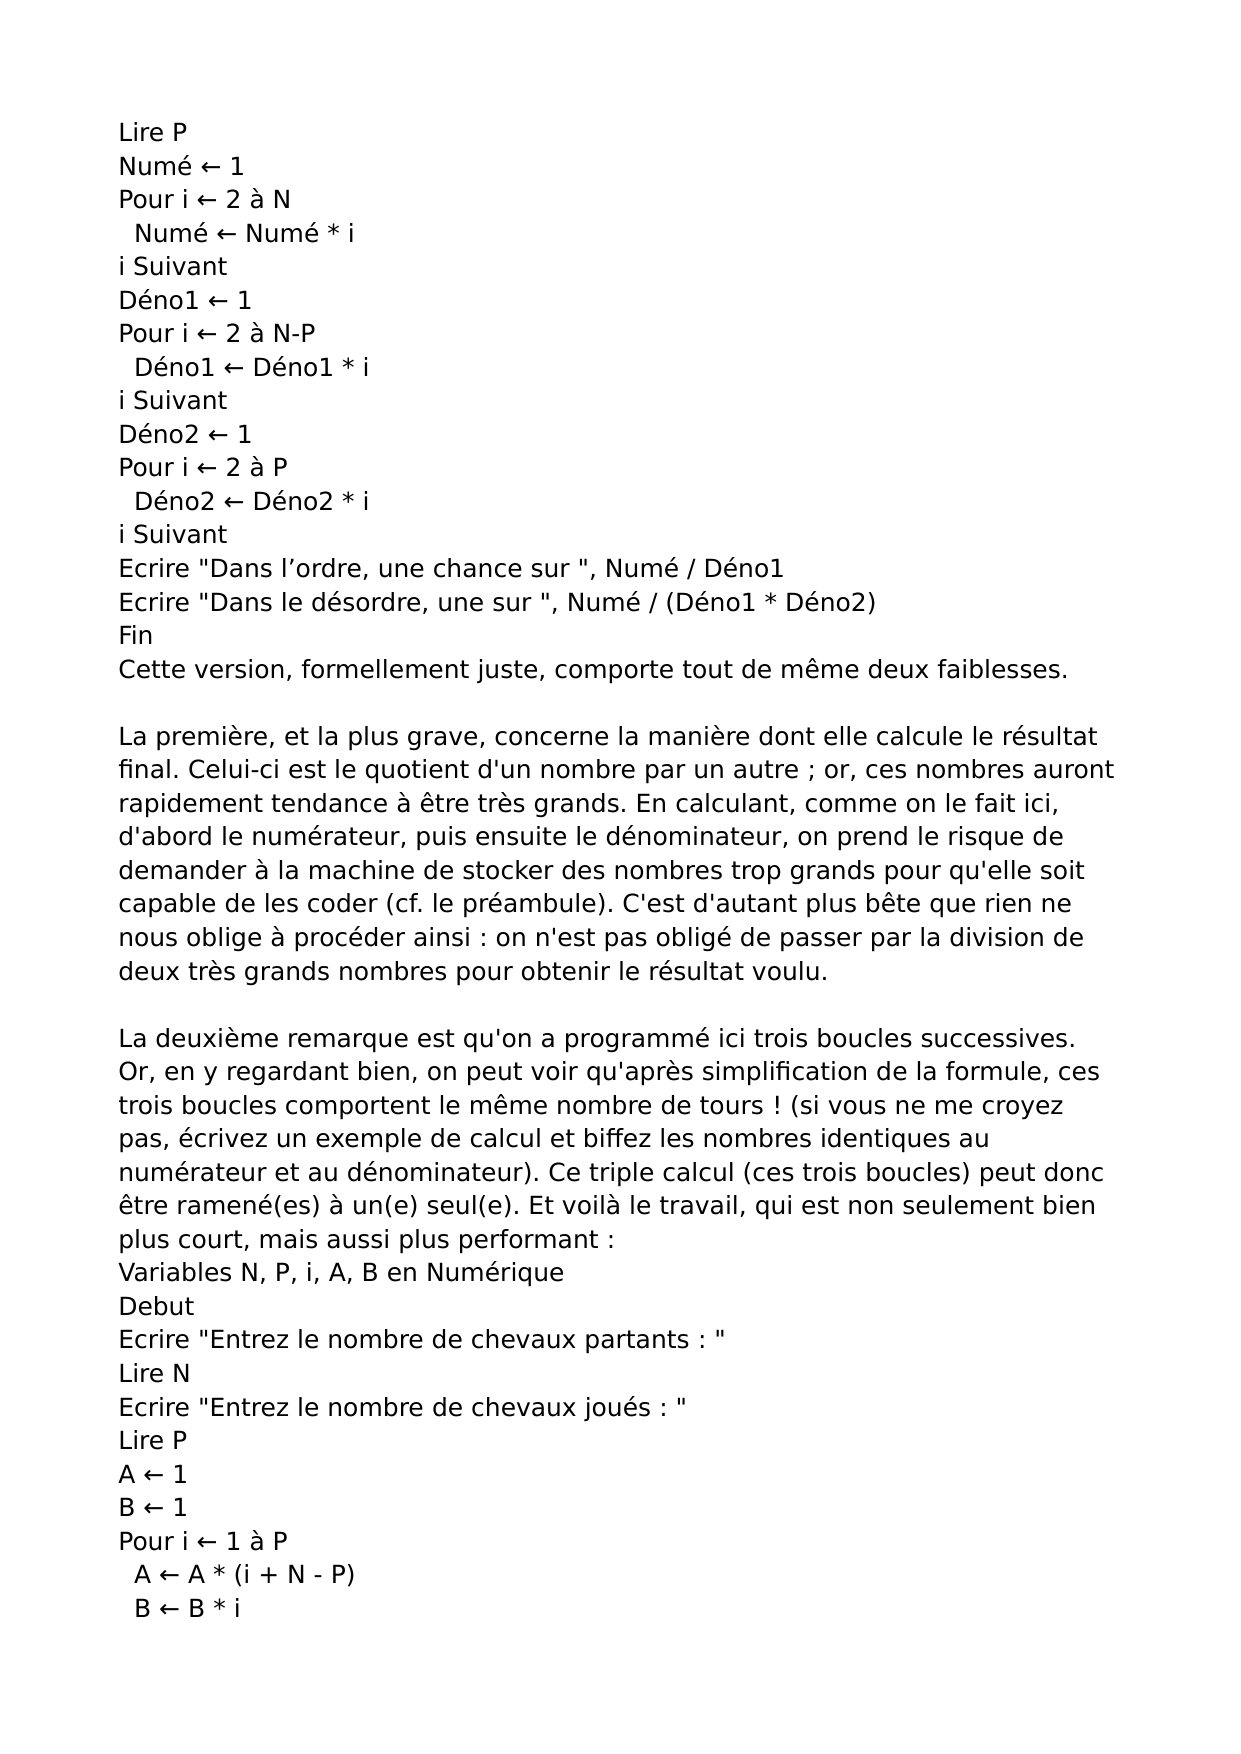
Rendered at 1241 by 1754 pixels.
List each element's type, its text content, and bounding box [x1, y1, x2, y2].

text Lire P Numé ← 1 Pour i ← 2 à N Numé ← Numé * i i Suivant Déno1 ← 1 Pour i ← 2 à N-P Déno1 ← Déno1 * i i Suivant Déno2 ← 1 Pour i ← 2 à P Déno2 ← Déno2 * i i Suivant Ecrire "Dans l’ordre, une chance sur ", Numé / Déno1 Ecrire "Dans le désordre, une sur ", Numé / (Déno1 * Déno2) Fin [118, 118, 1122, 650]
text Cette version, formellement juste, comporte tout de même deux faiblesses. La première, et la plus grave, concerne la manière dont elle calcule le résultat final. Celui-ci est le quotient d'un nombre par un autre ; or, ces nombres auront rapidement tendance à être très grands. En calculant, comme on le fait ici, d'abord le numérateur, puis ensuite le dénominateur, on prend le risque de demander à la machine de stocker des nombres trop grands pour qu'elle soit capable de les coder (cf. le préambule). C'est d'autant plus bête que rien ne nous oblige à procéder ainsi : on n'est pas obligé de passer par la division de deux très grands nombres pour obtenir le résultat voulu. La deuxième remarque est qu'on a programmé ici trois boucles successives. Or, en y regardant bien, on peut voir qu'après simplification de la formule, ces trois boucles comportent le même nombre de tours ! (si vous ne me croyez pas, écrivez un exemple de calcul et biffez les nombres identiques au numérateur et au dénominateur). Ce triple calcul (ces trois boucles) peut donc être ramené(es) à un(e) seul(e). Et voilà le travail, qui est non seulement bien plus court, mais aussi plus performant : [118, 655, 1122, 1254]
text Variables N, P, i, A, B en Numérique Debut Ecrire "Entrez le nombre de chevaux partants : " Lire N Ecrire "Entrez le nombre de chevaux joués : " Lire P A ← 1 B ← 1 Pour i ← 1 à P A ← A * (i + N - P) B ← B * i [118, 1258, 1122, 1623]
